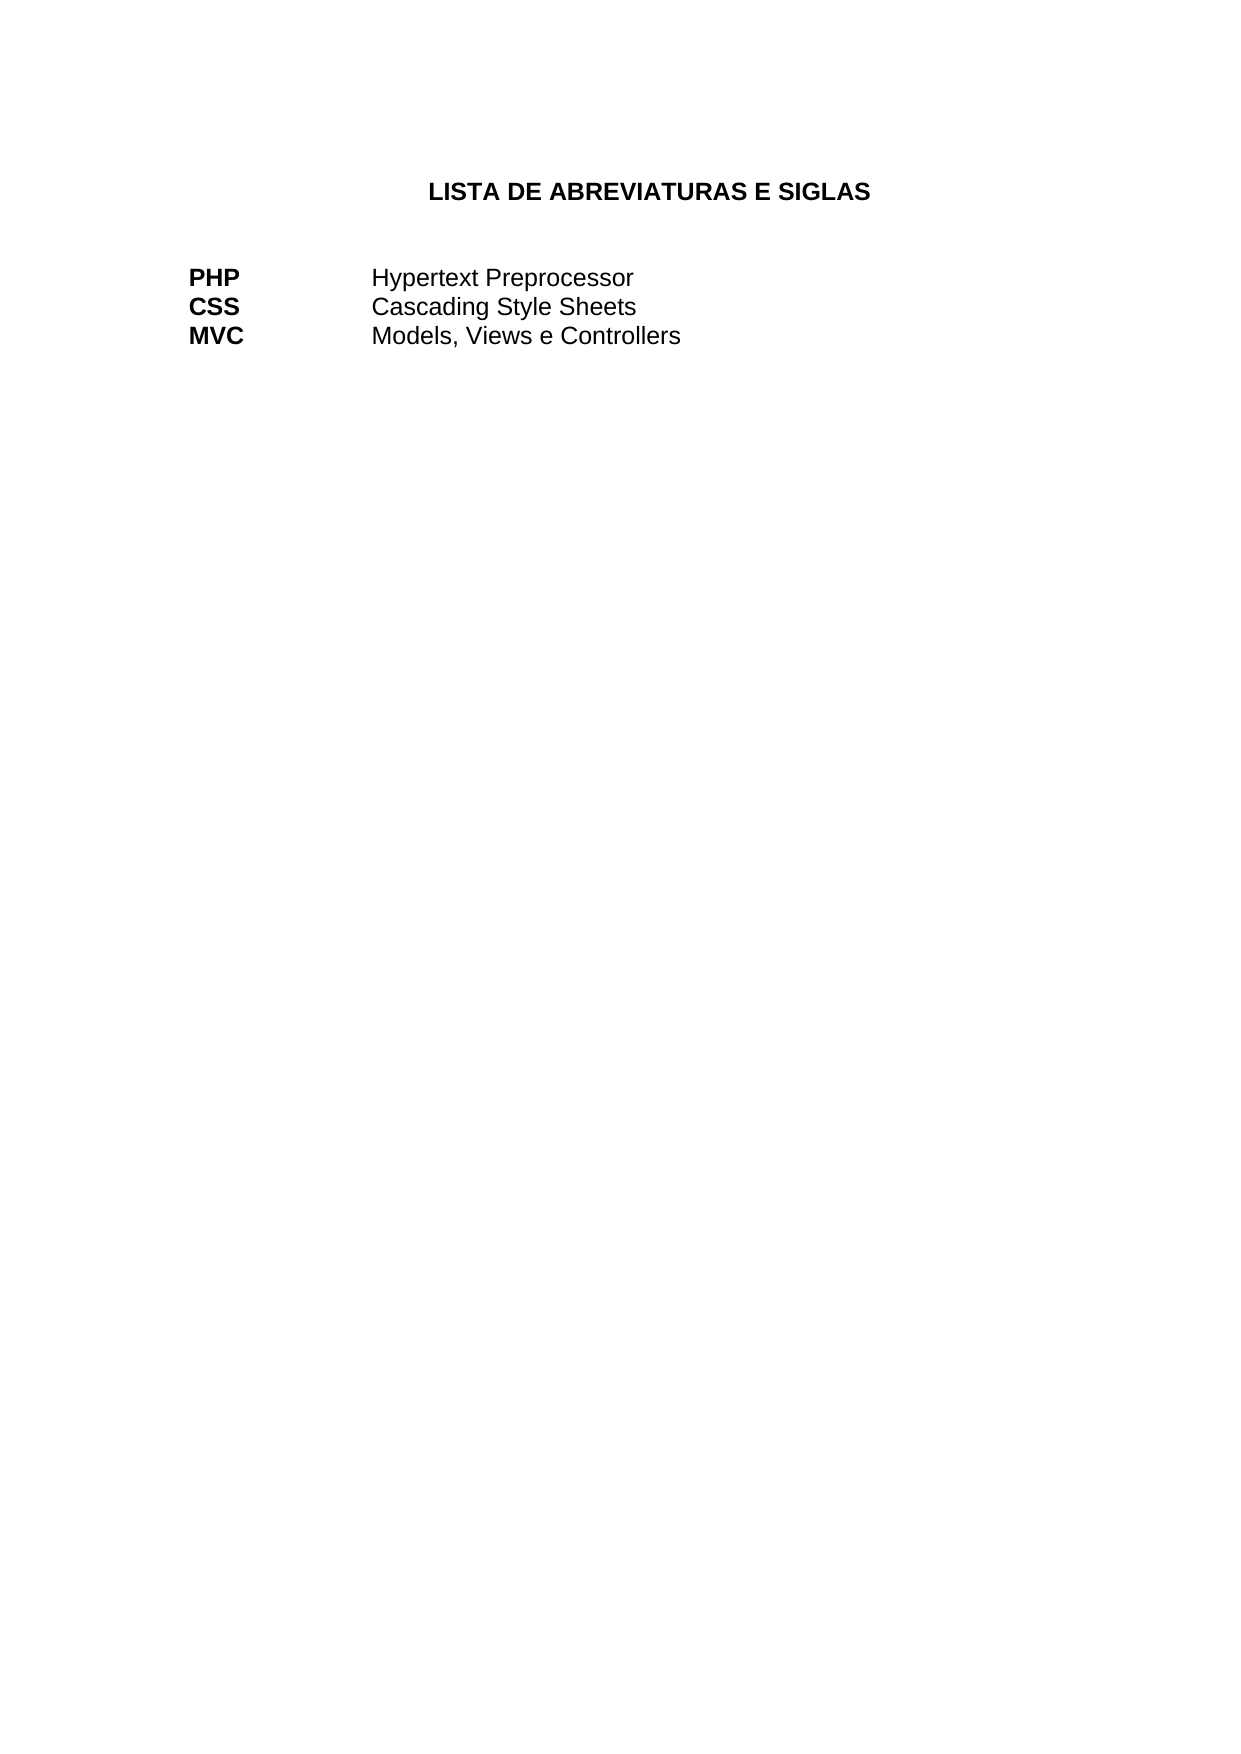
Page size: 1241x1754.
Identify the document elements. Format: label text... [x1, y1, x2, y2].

text LISTA DE ABREVIATURAS E SIGLAS [177, 177, 1122, 206]
table_header PHP [177, 264, 360, 292]
table_cell CSS [177, 292, 360, 321]
table_cell MVC [177, 321, 360, 350]
table_header Hypertext Preprocessor [360, 264, 1122, 292]
table_cell Models, Views e Controllers [360, 321, 1122, 350]
table_cell Cascading Style Sheets [360, 292, 1122, 321]
